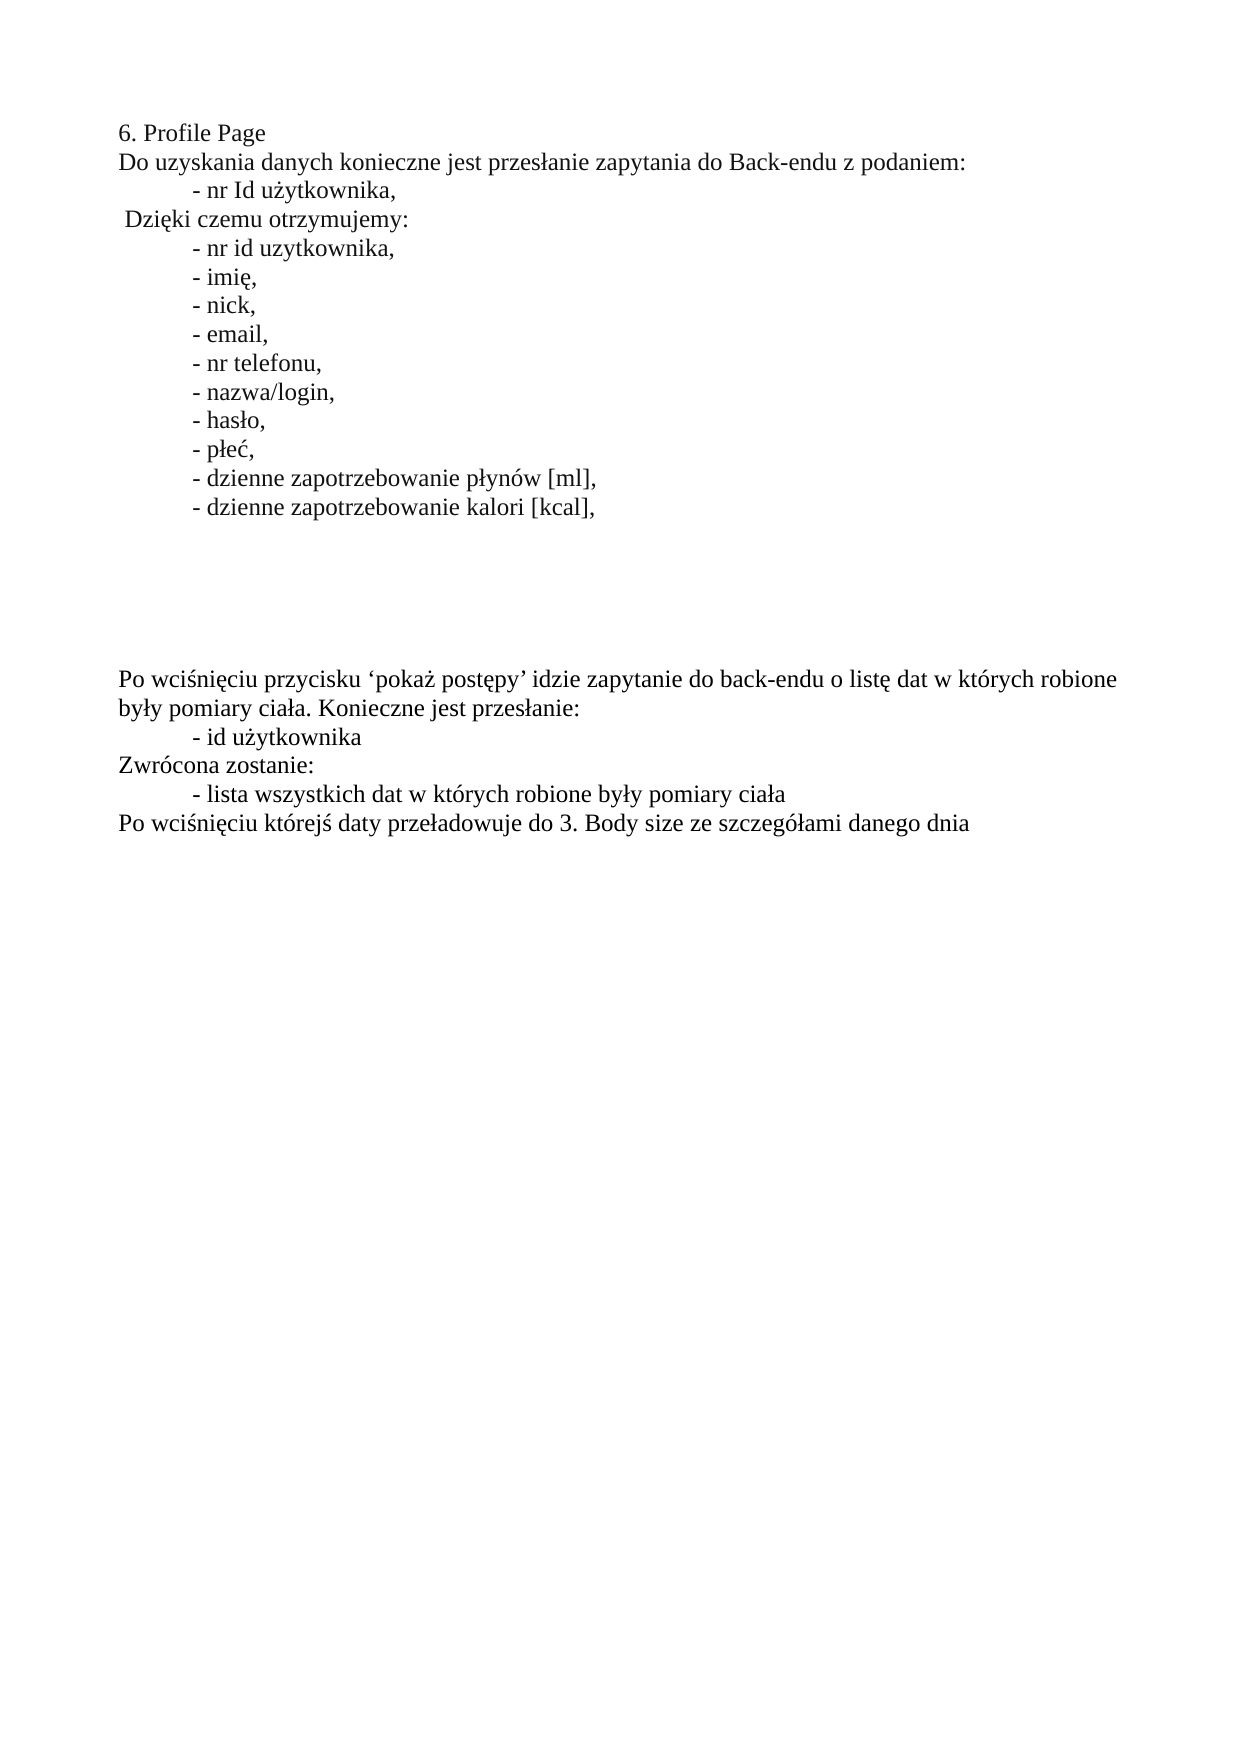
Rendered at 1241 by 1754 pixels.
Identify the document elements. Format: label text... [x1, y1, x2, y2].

text Po wciśnięciu przycisku ‘pokaż postępy’ idzie zapytanie do back-endu o listę dat w których robione były pomiary ciała. Konieczne jest przesłanie: [118, 664, 1122, 722]
text - nr Id użytkownika, Dzięki czemu otrzymujemy: - nr id uzytkownika, - imię, - nick, - email, - nr telefonu, - nazwa/login, - hasło, - płeć, [118, 176, 1122, 463]
text 6. Profile Page [118, 118, 1122, 147]
text - dzienne zapotrzebowanie kalori [kcal], [118, 492, 1122, 578]
text Do uzyskania danych konieczne jest przesłanie zapytania do Back-endu z podaniem: [118, 147, 1122, 176]
text - dzienne zapotrzebowanie płynów [ml], [118, 463, 1122, 492]
text - id użytkownika Zwrócona zostanie: - lista wszystkich dat w których robione były pomiary ciała Po wciśnięciu którejś daty przeładowuje do 3. Body size ze szczegółami danego dnia [118, 722, 1122, 837]
